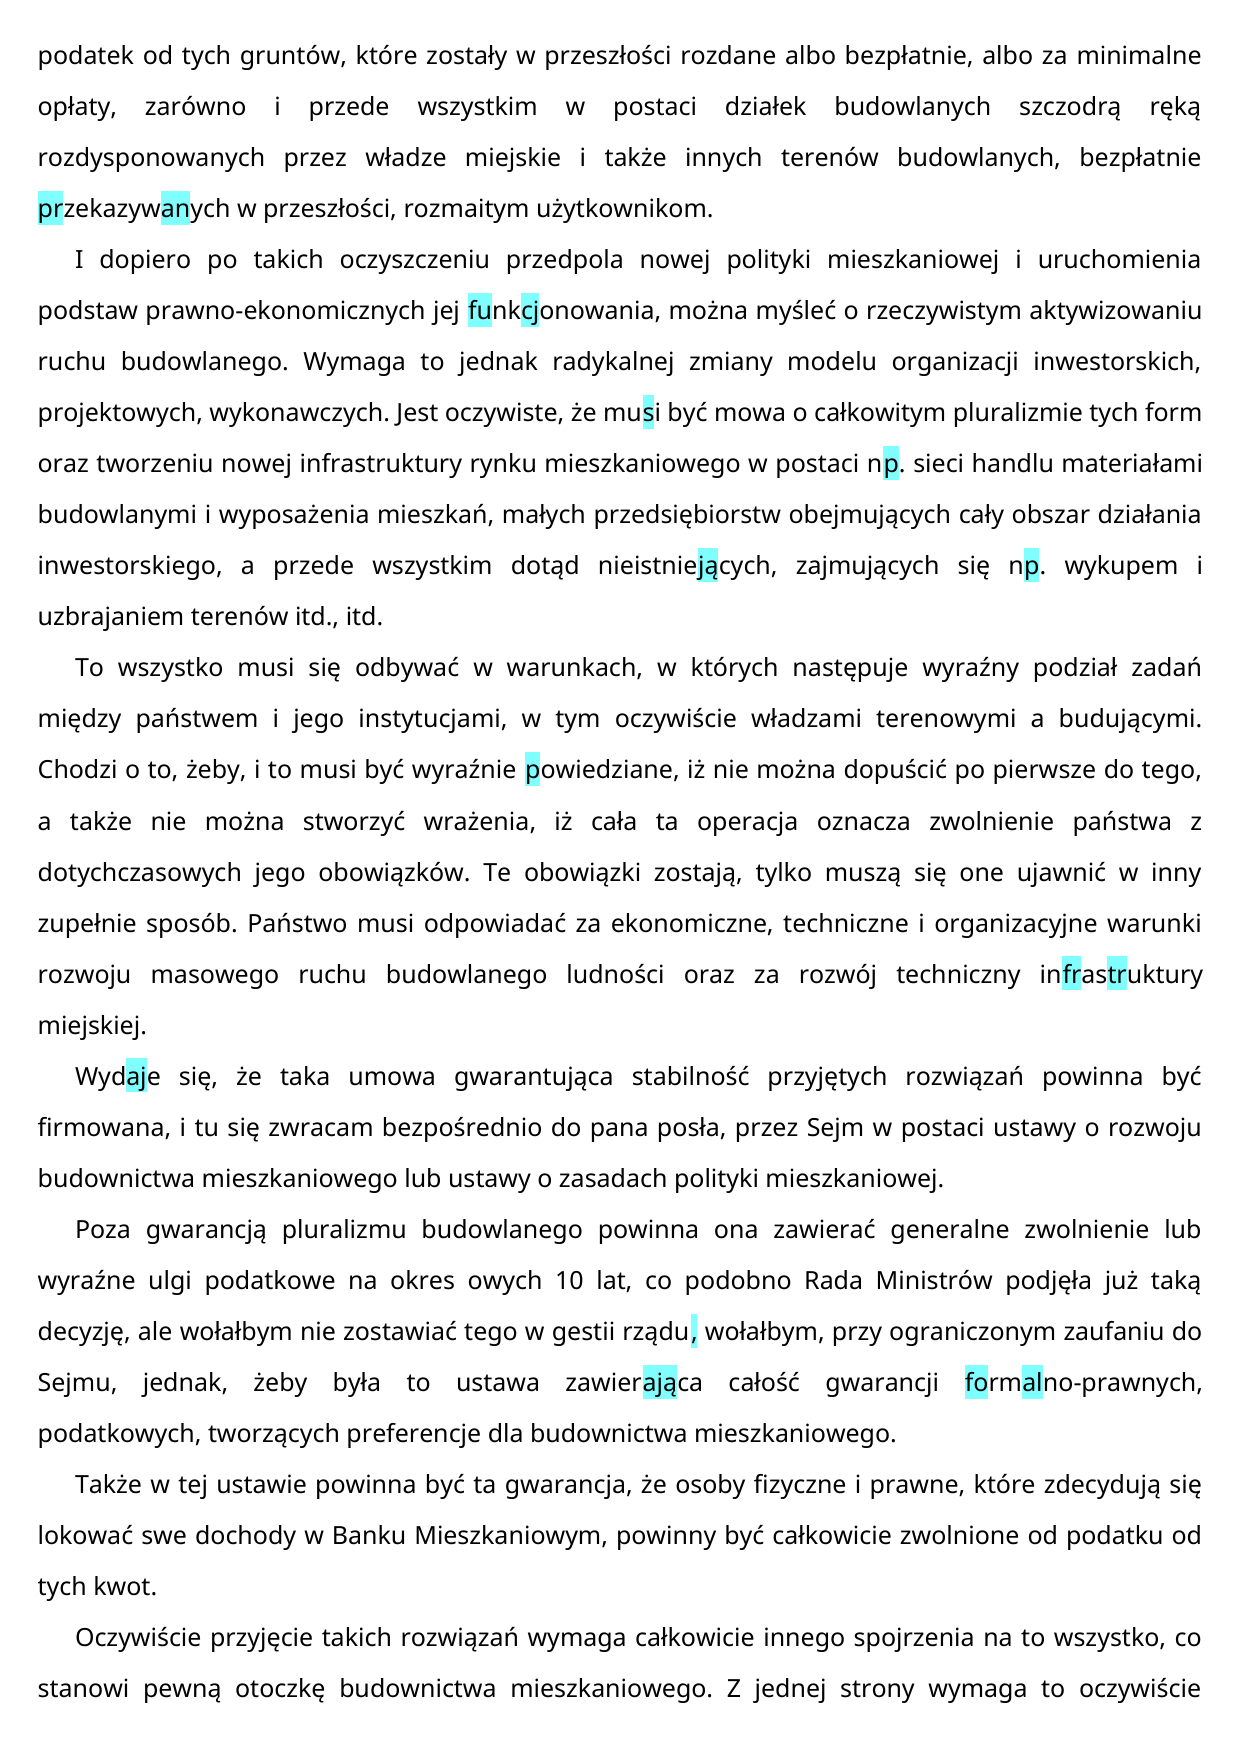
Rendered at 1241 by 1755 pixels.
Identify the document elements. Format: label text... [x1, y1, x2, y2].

text Także w tej ustawie powinna być ta gwarancja, że osoby fizyczne i prawne, które zdecydują się lokować swe dochody w Banku Mieszkaniowym, powinny być całkowicie zwolnione od podatku od tych kwot. [37, 1467, 1203, 1603]
text To wszystko musi się odbywać w warunkach, w których następuje wyraźny podział zadań między państwem i jego instytucjami, w tym oczywiście władzami terenowymi a budującymi. Chodzi o to, żeby, i to musi być wyraźnie powiedziane, iż nie można dopuścić po pierwsze do tego, a także nie można stworzyć wrażenia, iż cała ta operacja oznacza zwolnienie państwa z dotychczasowych jego obowiązków. Te obowiązki zostają, tylko muszą się one ujawnić w inny zupełnie sposób. Państwo musi odpowiadać za ekonomiczne, techniczne i organizacyjne warunki rozwoju masowego ruchu budowlanego ludności oraz za rozwój techniczny infrastruktury miejskiej. [37, 650, 1203, 1041]
text Oczywiście przyjęcie takich rozwiązań wymaga całkowicie innego spojrzenia na to wszystko, co stanowi pewną otoczkę budownictwa mieszkaniowego. Z jednej strony wymaga to oczywiście [37, 1620, 1203, 1705]
text Poza gwarancją pluralizmu budowlanego powinna ona zawierać generalne zwolnienie lub wyraźne ulgi podatkowe na okres owych 10 lat, co podobno Rada Ministrów podjęła już taką decyzję, ale wołałbym nie zostawiać tego w gestii rządu, wołałbym, przy ograniczonym zaufaniu do Sejmu, jednak, żeby była to ustawa zawierająca całość gwarancji formalno-prawnych, podatkowych, tworzących preferencje dla budownictwa mieszkaniowego. [37, 1211, 1203, 1450]
text podatek od tych gruntów, które zostały w przeszłości rozdane albo bezpłatnie, albo za minimalne opłaty, zarówno i przede wszystkim w postaci działek budowlanych szczodrą ręką rozdysponowanych przez władze miejskie i także innych terenów budowlanych, bezpłatnie przekazywanych w przeszłości, rozmaitym użytkownikom. [37, 37, 1203, 225]
text Wydaje się, że taka umowa gwarantująca stabilność przyjętych rozwiązań powinna być firmowana, i tu się zwracam bezpośrednio do pana posła, przez Sejm w postaci ustawy o rozwoju budownictwa mieszkaniowego lub ustawy o zasadach polityki mieszkaniowej. [37, 1058, 1203, 1194]
text I dopiero po takich oczyszczeniu przedpola nowej polityki mieszkaniowej i uruchomienia podstaw prawno-ekonomicznych jej funkcjonowania, można myśleć o rzeczywistym aktywizowaniu ruchu budowlanego. Wymaga to jednak radykalnej zmiany modelu organizacji inwestorskich, projektowych, wykonawczych. Jest oczywiste, że musi być mowa o całkowitym pluralizmie tych form oraz tworzeniu nowej infrastruktury rynku mieszkaniowego w postaci np. sieci handlu materiałami budowlanymi i wyposażenia mieszkań, małych przedsiębiorstw obejmujących cały obszar działania inwestorskiego, a przede wszystkim dotąd nieistniejących, zajmujących się np. wykupem i uzbrajaniem terenów itd., itd. [37, 242, 1203, 633]
